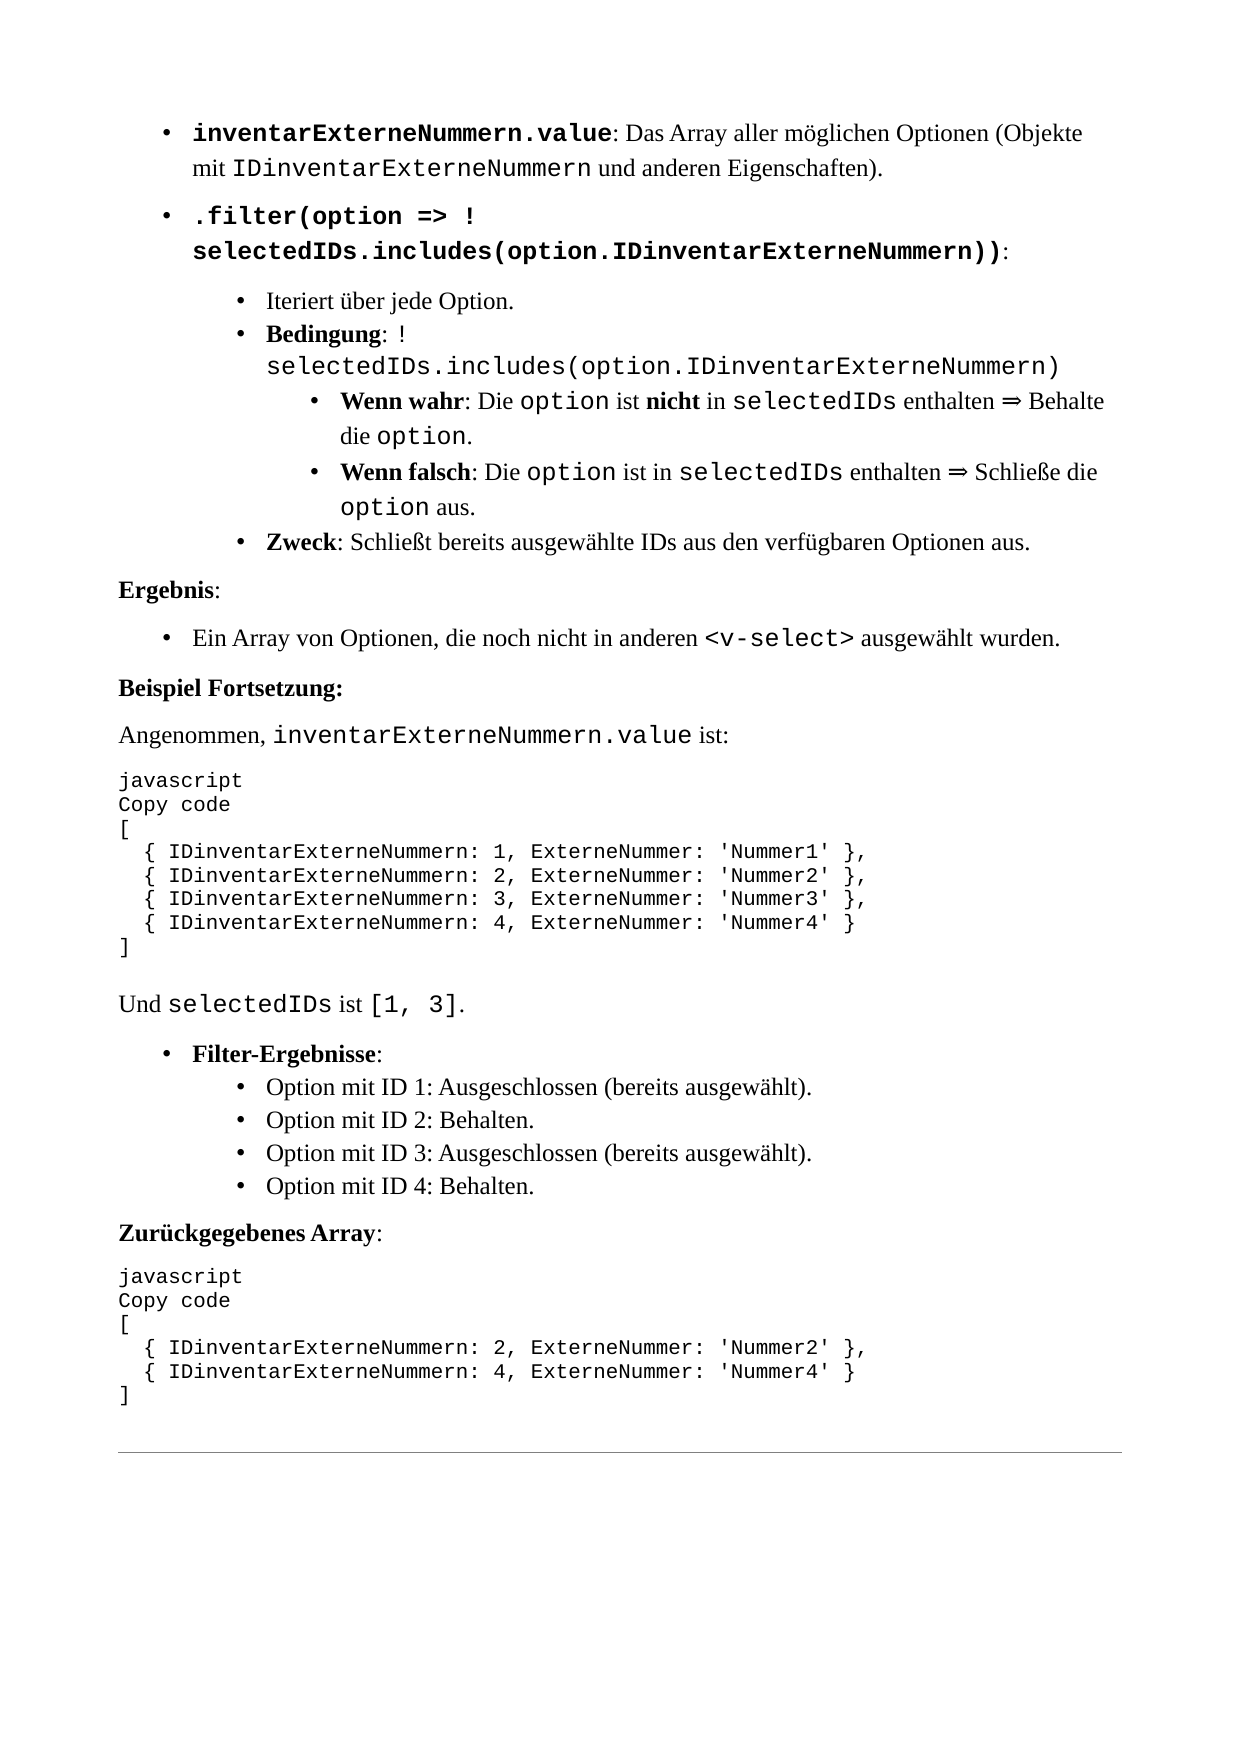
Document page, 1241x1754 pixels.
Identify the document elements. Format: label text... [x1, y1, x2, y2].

text Copy code [118, 794, 1122, 817]
text { IDinventarExterneNummern: 1, ExterneNummer: 'Nummer1' }, [118, 841, 1122, 865]
text Copy code [118, 1290, 1122, 1313]
text [ [118, 817, 1122, 841]
list Option mit ID 4: Behalten. [236, 1171, 1122, 1200]
list Wenn wahr: Die option ist nicht in selectedIDs enthalten ⇒ Behalte die option. [310, 386, 1122, 452]
list inventarExterneNummern.value: Das Array aller möglichen Optionen (Objekte mit IDinventarExterneNummern und anderen Eigenschaften). [162, 118, 1122, 184]
text Angenommen, inventarExterneNummern.value ist: [118, 720, 1122, 751]
text ] [118, 936, 1122, 959]
list Filter-Ergebnisse: [162, 1039, 1122, 1068]
text { IDinventarExterneNummern: 4, ExterneNummer: 'Nummer4' } [118, 1361, 1122, 1384]
text javascript [118, 770, 1122, 794]
list Ein Array von Optionen, die noch nicht in anderen <v-select> ausgewählt wurden. [162, 623, 1122, 653]
text Ergebnis: [118, 575, 1122, 604]
text { IDinventarExterneNummern: 4, ExterneNummer: 'Nummer4' } [118, 912, 1122, 936]
list Option mit ID 2: Behalten. [236, 1105, 1122, 1134]
text { IDinventarExterneNummern: 2, ExterneNummer: 'Nummer2' }, [118, 865, 1122, 888]
list Option mit ID 3: Ausgeschlossen (bereits ausgewählt). [236, 1138, 1122, 1167]
list .filter(option => !selectedIDs.includes(option.IDinventarExterneNummern)): [162, 203, 1122, 267]
text ] [118, 1384, 1122, 1408]
list Wenn falsch: Die option ist in selectedIDs enthalten ⇒ Schließe die option aus. [310, 457, 1122, 523]
list Zweck: Schließt bereits ausgewählte IDs aus den verfügbaren Optionen aus. [236, 527, 1122, 556]
text Zurückgegebenes Array: [118, 1218, 1122, 1247]
text javascript [118, 1266, 1122, 1290]
text { IDinventarExterneNummern: 2, ExterneNummer: 'Nummer2' }, [118, 1337, 1122, 1361]
text { IDinventarExterneNummern: 3, ExterneNummer: 'Nummer3' }, [118, 888, 1122, 912]
text Beispiel Fortsetzung: [118, 673, 1122, 701]
list Option mit ID 1: Ausgeschlossen (bereits ausgewählt). [236, 1072, 1122, 1101]
list Iteriert über jede Option. [236, 286, 1122, 314]
list Bedingung: !selectedIDs.includes(option.IDinventarExterneNummern) [236, 319, 1122, 382]
text [ [118, 1313, 1122, 1337]
text Und selectedIDs ist [1, 3]. [118, 989, 1122, 1020]
